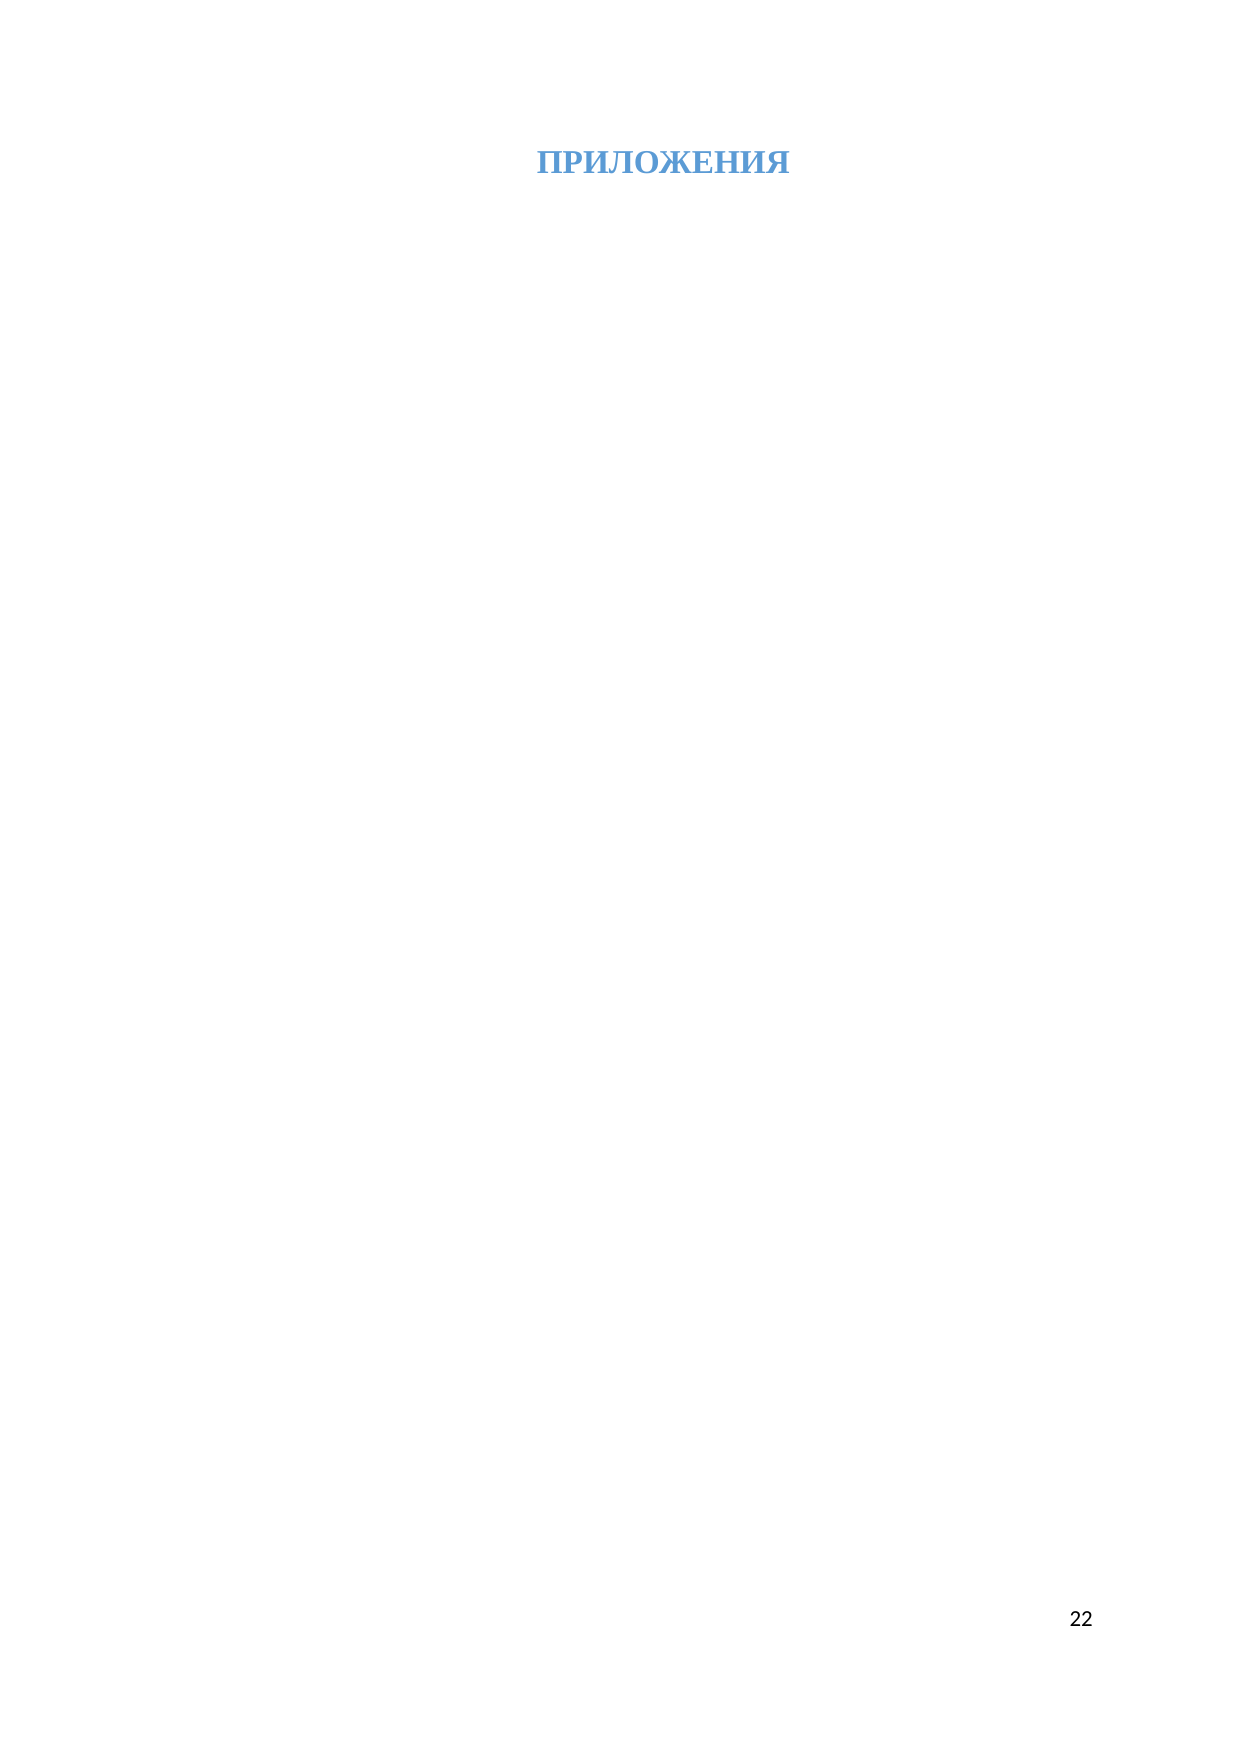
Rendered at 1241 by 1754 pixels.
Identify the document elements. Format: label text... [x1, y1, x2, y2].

subtitle Приложения [242, 142, 1092, 180]
